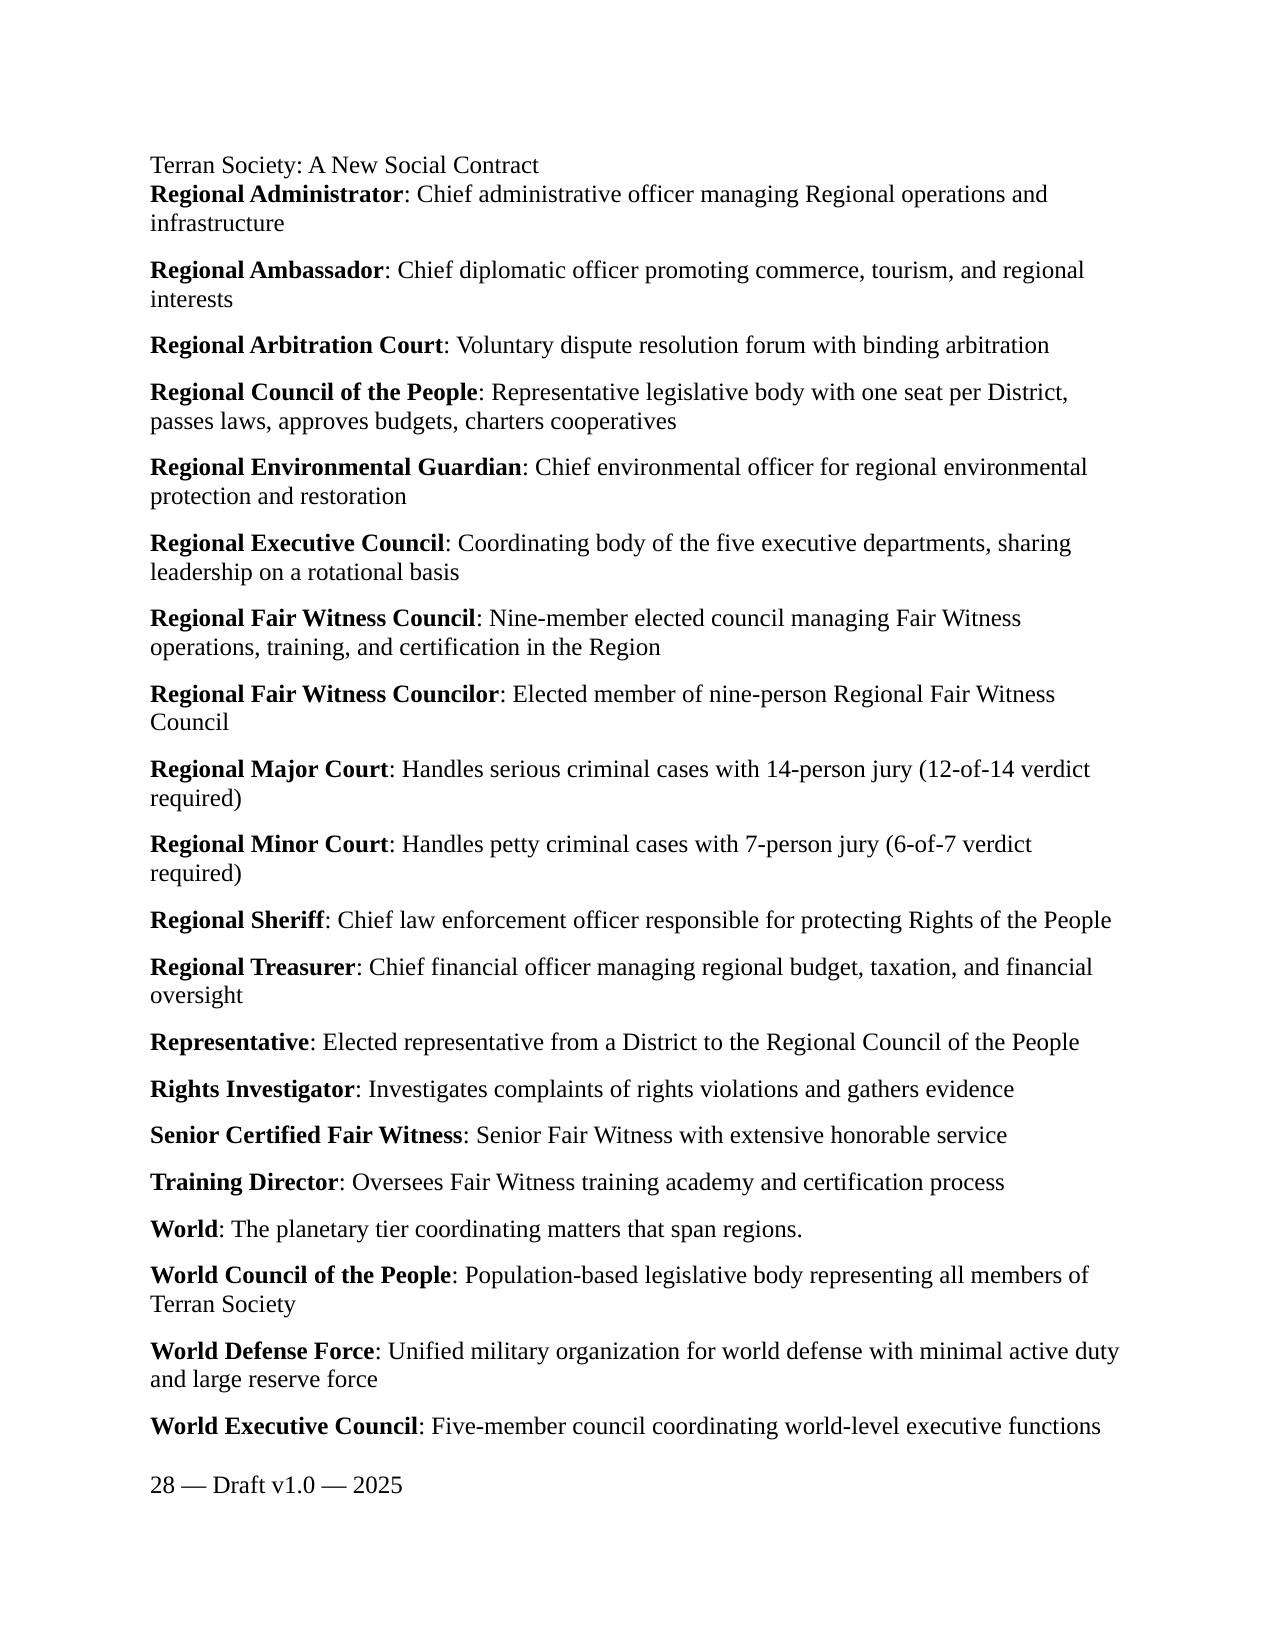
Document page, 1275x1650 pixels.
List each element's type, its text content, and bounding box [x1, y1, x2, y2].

text Regional Major Court: Handles serious criminal cases with 14-person jury (12-of-14 verdict required) [150, 754, 1125, 812]
text Regional Sheriff: Chief law enforcement officer responsible for protecting Rights of the People [150, 905, 1125, 934]
text Regional Administrator: Chief administrative officer managing Regional operations and infrastructure [150, 179, 1125, 237]
text Regional Environmental Guardian: Chief environmental officer for regional environmental protection and restoration [150, 452, 1125, 510]
text Regional Minor Court: Handles petty criminal cases with 7-person jury (6-of-7 verdict required) [150, 829, 1125, 887]
text Regional Executive Council: Coordinating body of the five executive departments, sharing leadership on a rotational basis [150, 528, 1125, 585]
text World Executive Council: Five-member council coordinating world-level executive functions [150, 1411, 1125, 1440]
text Training Director: Oversees Fair Witness training academy and certification process [150, 1167, 1125, 1196]
text Rights Investigator: Investigates complaints of rights violations and gathers evidence [150, 1074, 1125, 1102]
text World: The planetary tier coordinating matters that span regions. [150, 1214, 1125, 1242]
text Regional Council of the People: Representative legislative body with one seat per District, passes laws, approves budgets, charters cooperatives [150, 377, 1125, 434]
text Regional Fair Witness Council: Nine-member elected council managing Fair Witness operations, training, and certification in the Region [150, 603, 1125, 661]
text Regional Ambassador: Chief diplomatic officer promoting commerce, tourism, and regional interests [150, 255, 1125, 312]
text Regional Fair Witness Councilor: Elected member of nine-person Regional Fair Witness Council [150, 679, 1125, 736]
text Representative: Elected representative from a District to the Regional Council of the People [150, 1027, 1125, 1056]
text Regional Treasurer: Chief financial officer managing regional budget, taxation, and financial oversight [150, 952, 1125, 1009]
text Regional Arbitration Court: Voluntary dispute resolution forum with binding arbitration [150, 330, 1125, 359]
text World Defense Force: Unified military organization for world defense with minimal active duty and large reserve force [150, 1336, 1125, 1393]
text World Council of the People: Population-based legislative body representing all members of Terran Society [150, 1260, 1125, 1318]
text Senior Certified Fair Witness: Senior Fair Witness with extensive honorable service [150, 1120, 1125, 1149]
